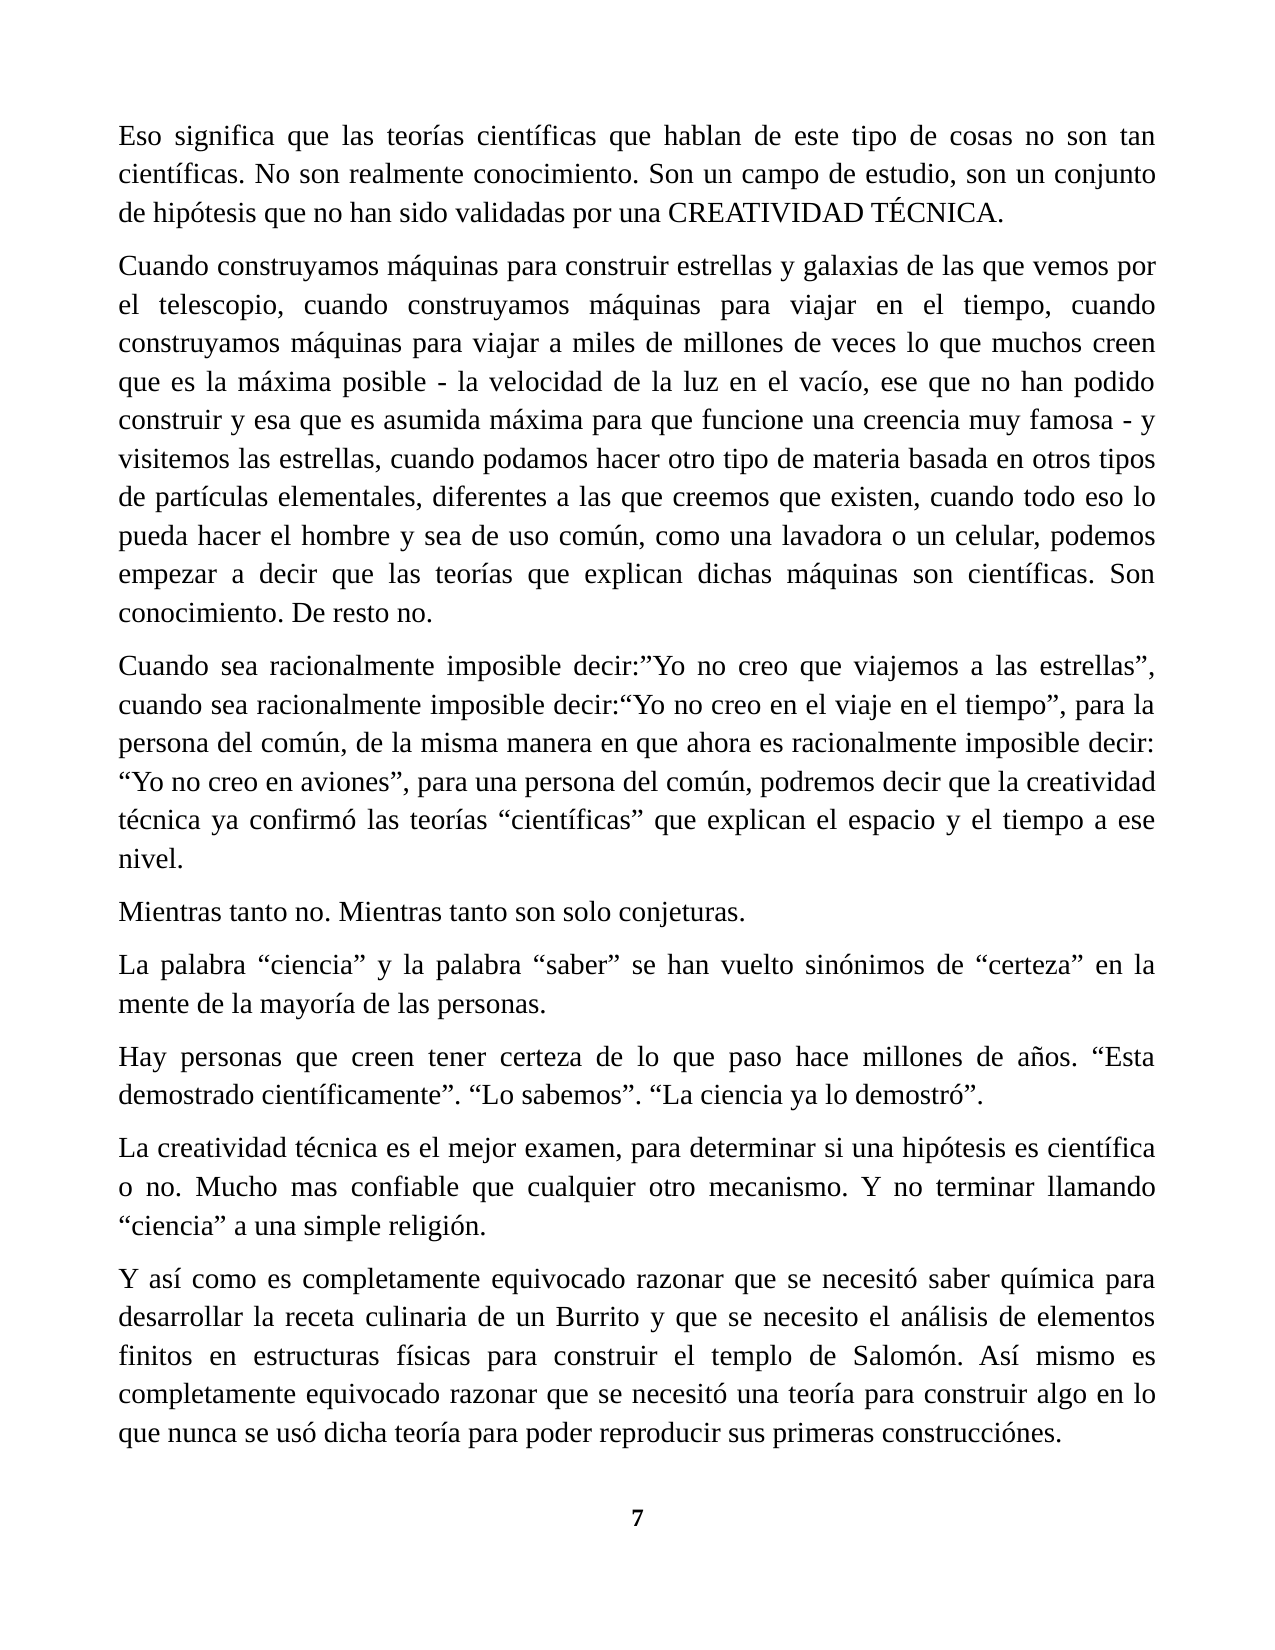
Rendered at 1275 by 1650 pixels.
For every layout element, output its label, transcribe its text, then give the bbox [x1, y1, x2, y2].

text La palabra “ciencia” y la palabra “saber” se han vuelto sinónimos de “certeza” en la mente de la mayoría de las personas. [118, 947, 1157, 1019]
text Cuando construyamos máquinas para construir estrellas y galaxias de las que vemos por el telescopio, cuando construyamos máquinas para viajar en el tiempo, cuando construyamos máquinas para viajar a miles de millones de veces lo que muchos creen que es la máxima posible - la velocidad de la luz en el vacío, ese que no han podido construir y esa que es asumida máxima para que funcione una creencia muy famosa - y visitemos las estrellas, cuando podamos hacer otro tipo de materia basada en otros tipos de partículas elementales, diferentes a las que creemos que existen, cuando todo eso lo pueda hacer el hombre y sea de uso común, como una lavadora o un celular, podemos empezar a decir que las teorías que explican dichas máquinas son científicas. Son conocimiento. De resto no. [118, 248, 1157, 629]
text La creatividad técnica es el mejor examen, para determinar si una hipótesis es científica o no. Mucho mas confiable que cualquier otro mecanismo. Y no terminar llamando “ciencia” a una simple religión. [118, 1131, 1157, 1241]
text Eso significa que las teorías científicas que hablan de este tipo de cosas no son tan científicas. No son realmente conocimiento. Son un campo de estudio, son un conjunto de hipótesis que no han sido validadas por una CREATIVIDAD TÉCNICA. [118, 118, 1157, 229]
text Y así como es completamente equivocado razonar que se necesitó saber química para desarrollar la receta culinaria de un Burrito y que se necesito el análisis de elementos finitos en estructuras físicas para construir el templo de Salomón. Así mismo es completamente equivocado razonar que se necesitó una teoría para construir algo en lo que nunca se usó dicha teoría para poder reproducir sus primeras construcciónes. [118, 1261, 1157, 1448]
text Hay personas que creen tener certeza de lo que paso hace millones de años. “Esta demostrado científicamente”. “Lo sabemos”. “La ciencia ya lo demostró”. [118, 1039, 1157, 1111]
text Cuando sea racionalmente imposible decir:”Yo no creo que viajemos a las estrellas”, cuando sea racionalmente imposible decir:“Yo no creo en el viaje en el tiempo”, para la persona del común, de la misma manera en que ahora es racionalmente imposible decir: “Yo no creo en aviones”, para una persona del común, podremos decir que la creatividad técnica ya confirmó las teorías “científicas” que explican el espacio y el tiempo a ese nivel. [118, 648, 1157, 874]
text Mientras tanto no. Mientras tanto son solo conjeturas. [118, 894, 1157, 928]
